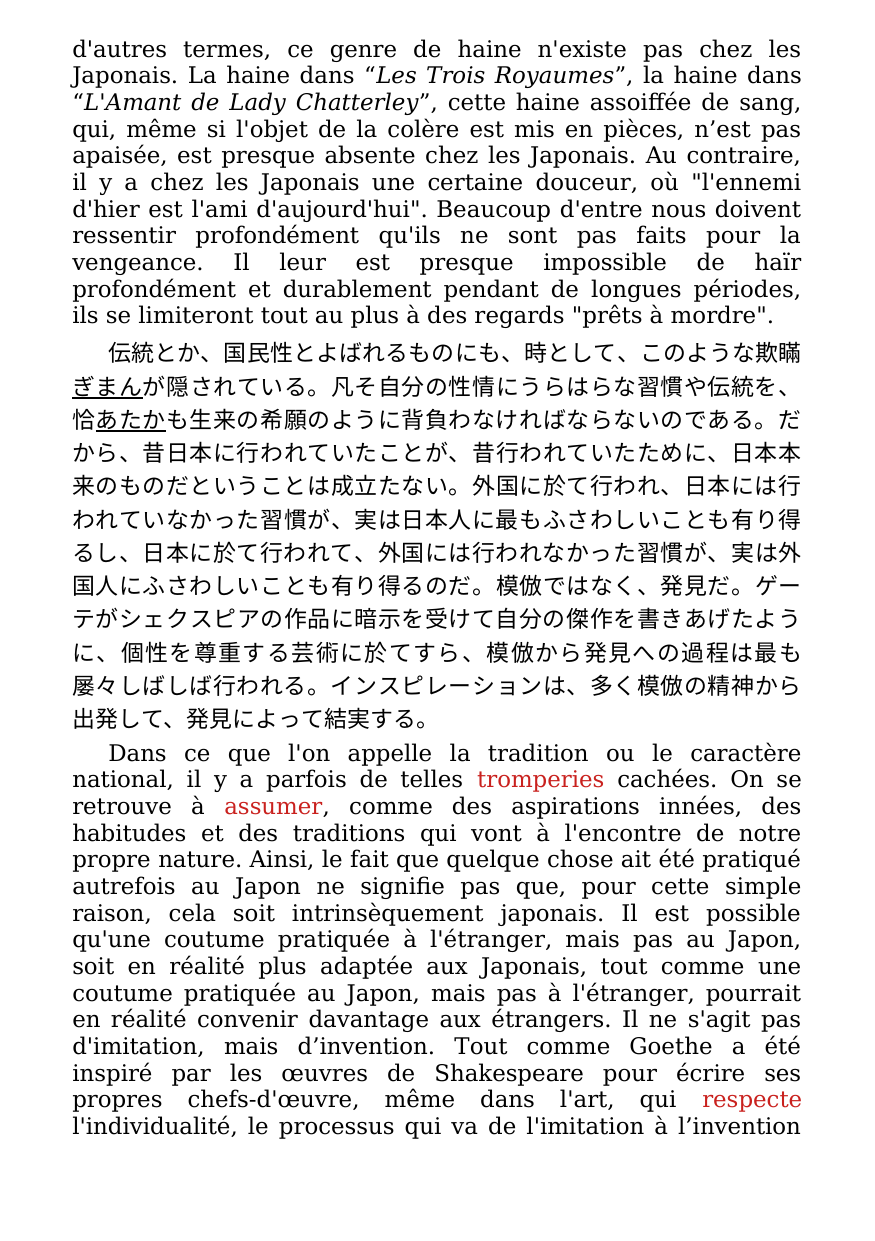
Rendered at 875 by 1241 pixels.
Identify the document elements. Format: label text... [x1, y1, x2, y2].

text 伝統とか、国民性とよばれるものにも、時として、このような欺瞞ぎまんが隠されている。凡そ自分の性情にうらはらな習慣や伝統を、恰あたかも生来の希願のように背負わなければならないのである。だから、昔日本に行われていたことが、昔行われていたために、日本本来のものだということは成立たない。外国に於て行われ、日本には行われていなかった習慣が、実は日本人に最もふさわしいことも有り得るし、日本に於て行われて、外国には行われなかった習慣が、実は外国人にふさわしいことも有り得るのだ。模倣ではなく、発見だ。ゲーテがシェクスピアの作品に暗示を受けて自分の傑作を書きあげたように、個性を尊重する芸術に於てすら、模倣から発見への過程は最も屡々しばしば行われる。インスピレーションは、多く模倣の精神から出発して、発見によって結実する。 [72, 335, 802, 734]
text d'autres termes, ce genre de haine n'existe pas chez les Japonais. La haine dans “Les Trois Royaumes”, la haine dans “L'Amant de Lady Chatterley”, cette haine assoiffée de sang, qui, même si l'objet de la colère est mis en pièces, n’est pas apaisée, est presque absente chez les Japonais. Au contraire, il y a chez les Japonais une certaine douceur, où "l'ennemi d'hier est l'ami d'aujourd'hui". Beaucoup d'entre nous doivent ressentir profondément qu'ils ne sont pas faits pour la vengeance. Il leur est presque impossible de haïr profondément et durablement pendant de longues périodes, ils se limiteront tout au plus à des regards "prêts à mordre". [72, 36, 802, 329]
text Dans ce que l'on appelle la tradition ou le caractère national, il y a parfois de telles tromperies cachées. On se retrouve à assumer, comme des aspirations innées, des habitudes et des traditions qui vont à l'encontre de notre propre nature. Ainsi, le fait que quelque chose ait été pratiqué autrefois au Japon ne signifie pas que, pour cette simple raison, cela soit intrinsèquement japonais. Il est possible qu'une coutume pratiquée à l'étranger, mais pas au Japon, soit en réalité plus adaptée aux Japonais, tout comme une coutume pratiquée au Japon, mais pas à l'étranger, pourrait en réalité convenir davantage aux étrangers. Il ne s'agit pas d'imitation, mais d’invention. Tout comme Goethe a été inspiré par les œuvres de Shakespeare pour écrire ses propres chefs-d'œuvre, même dans l'art, qui respecte l'individualité, le processus qui va de l'imitation à l’invention [72, 740, 802, 1140]
